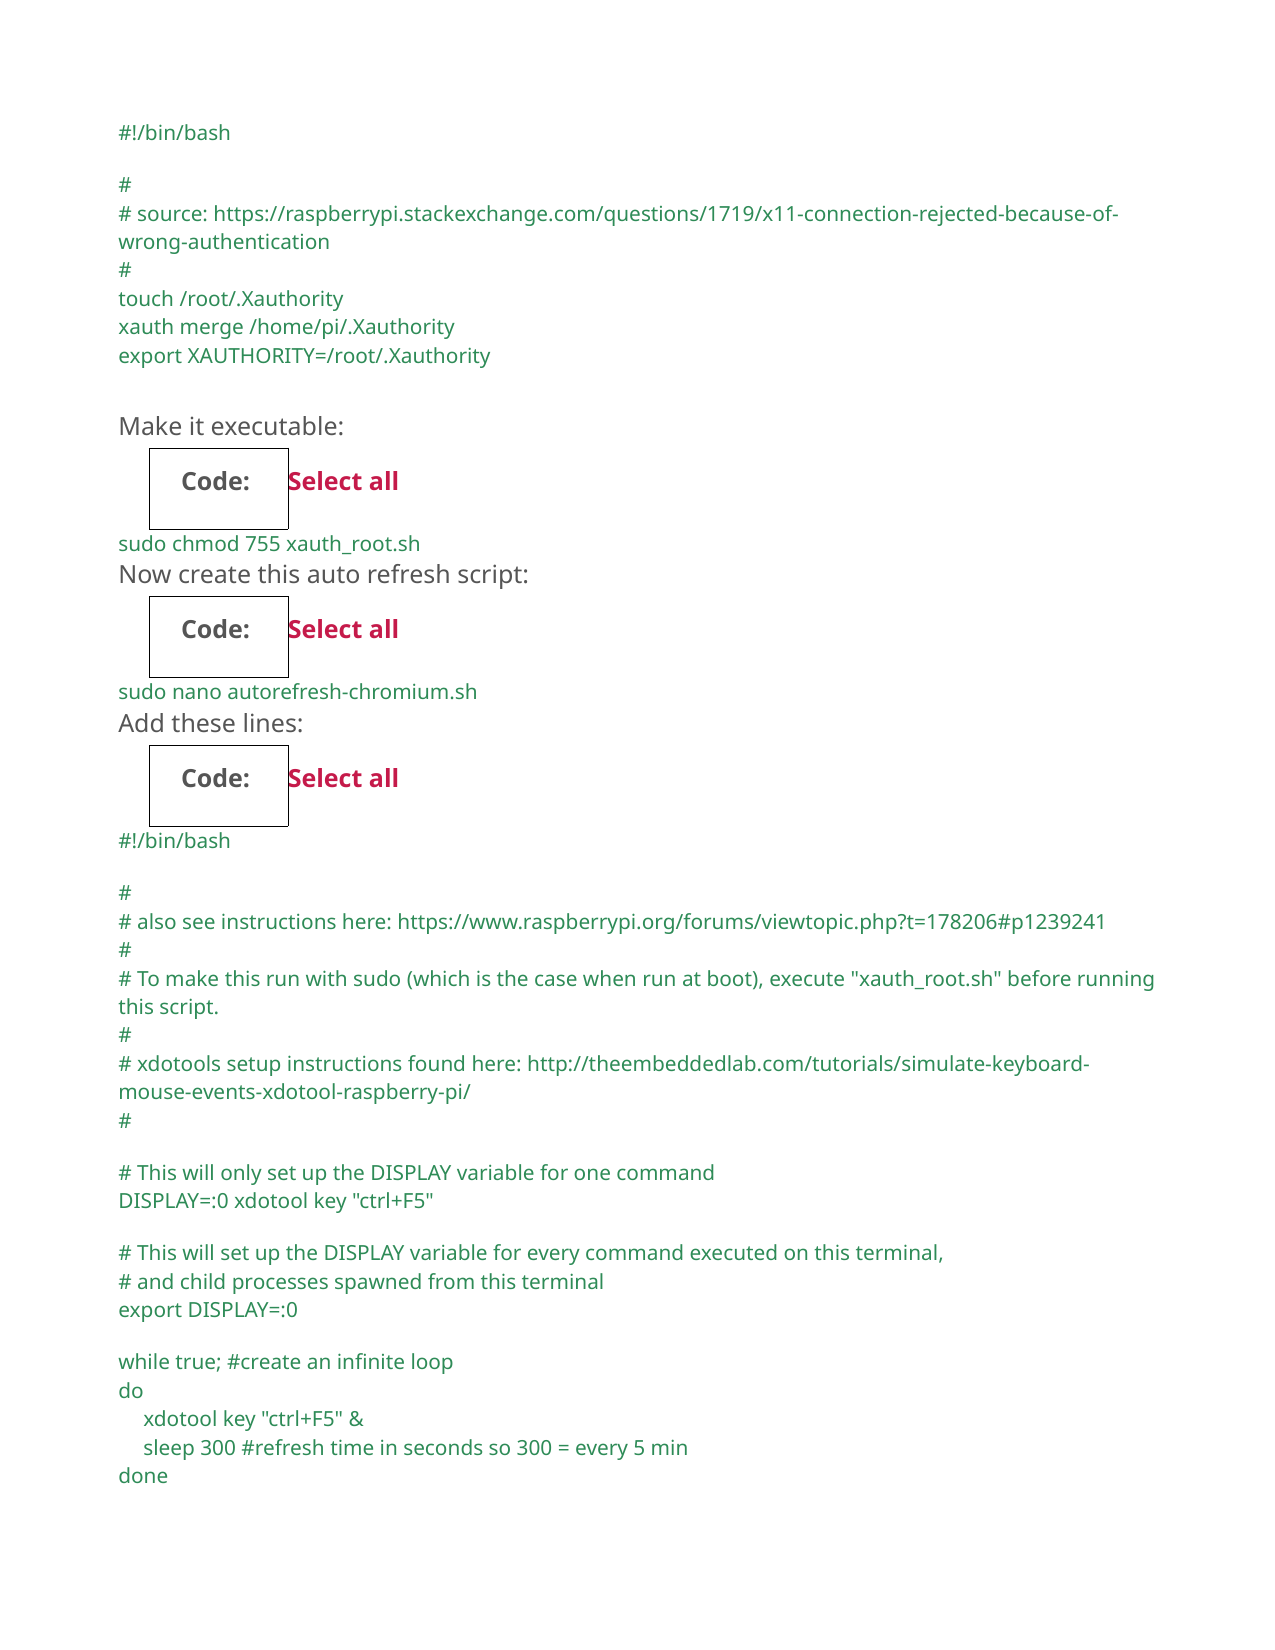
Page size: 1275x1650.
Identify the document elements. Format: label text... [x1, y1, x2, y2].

text do [118, 1376, 1157, 1404]
text # and child processes spawned from this terminal [118, 1267, 1157, 1295]
text while true; #create an infinite loop [118, 1347, 1157, 1376]
text Select all [289, 448, 1157, 529]
text sudo chmod 755 xauth_root.sh [118, 529, 1157, 557]
text Code: [150, 597, 288, 677]
text Code: [150, 746, 288, 826]
text # [118, 1106, 1157, 1134]
text #!/bin/bash [118, 826, 1157, 855]
text touch /root/.Xauthority [118, 284, 1157, 312]
text Code: [150, 449, 288, 529]
text # [118, 256, 1157, 284]
text sleep 300 #refresh time in seconds so 300 = every 5 min [118, 1433, 1157, 1461]
text # [118, 170, 1157, 199]
text xauth merge /home/pi/.Xauthority [118, 312, 1157, 341]
text # [118, 935, 1157, 964]
text DISPLAY=:0 xdotool key "ctrl+F5" [118, 1186, 1157, 1215]
text # source: https://raspberrypi.stackexchange.com/questions/1719/x11-connection-rejected-because-of-wrong-authentication [118, 199, 1157, 256]
text #!/bin/bash [118, 118, 1157, 147]
text Select all [289, 596, 1157, 677]
text sudo nano autorefresh-chromium.sh [118, 677, 1157, 706]
text Now create this auto refresh script: [118, 557, 1157, 591]
text # [118, 878, 1157, 907]
text Select all [289, 745, 1157, 826]
text # xdotools setup instructions found here: http://theembeddedlab.com/tutorials/simulate-keyboard-mouse-events-xdotool-raspberry-pi/ [118, 1049, 1157, 1106]
text done [118, 1461, 1157, 1490]
text Make it executable: [118, 369, 1157, 442]
text xdotool key "ctrl+F5" & [118, 1404, 1157, 1433]
text export DISPLAY=:0 [118, 1295, 1157, 1324]
text export XAUTHORITY=/root/.Xauthority [118, 341, 1157, 369]
text # [118, 1021, 1157, 1049]
text # also see instructions here: https://www.raspberrypi.org/forums/viewtopic.php?t=178206#p1239241 [118, 907, 1157, 935]
text # This will only set up the DISPLAY variable for one command [118, 1158, 1157, 1186]
text # This will set up the DISPLAY variable for every command executed on this terminal, [118, 1238, 1157, 1267]
text # To make this run with sudo (which is the case when run at boot), execute "xauth_root.sh" before running this script. [118, 964, 1157, 1021]
text Add these lines: [118, 706, 1157, 740]
